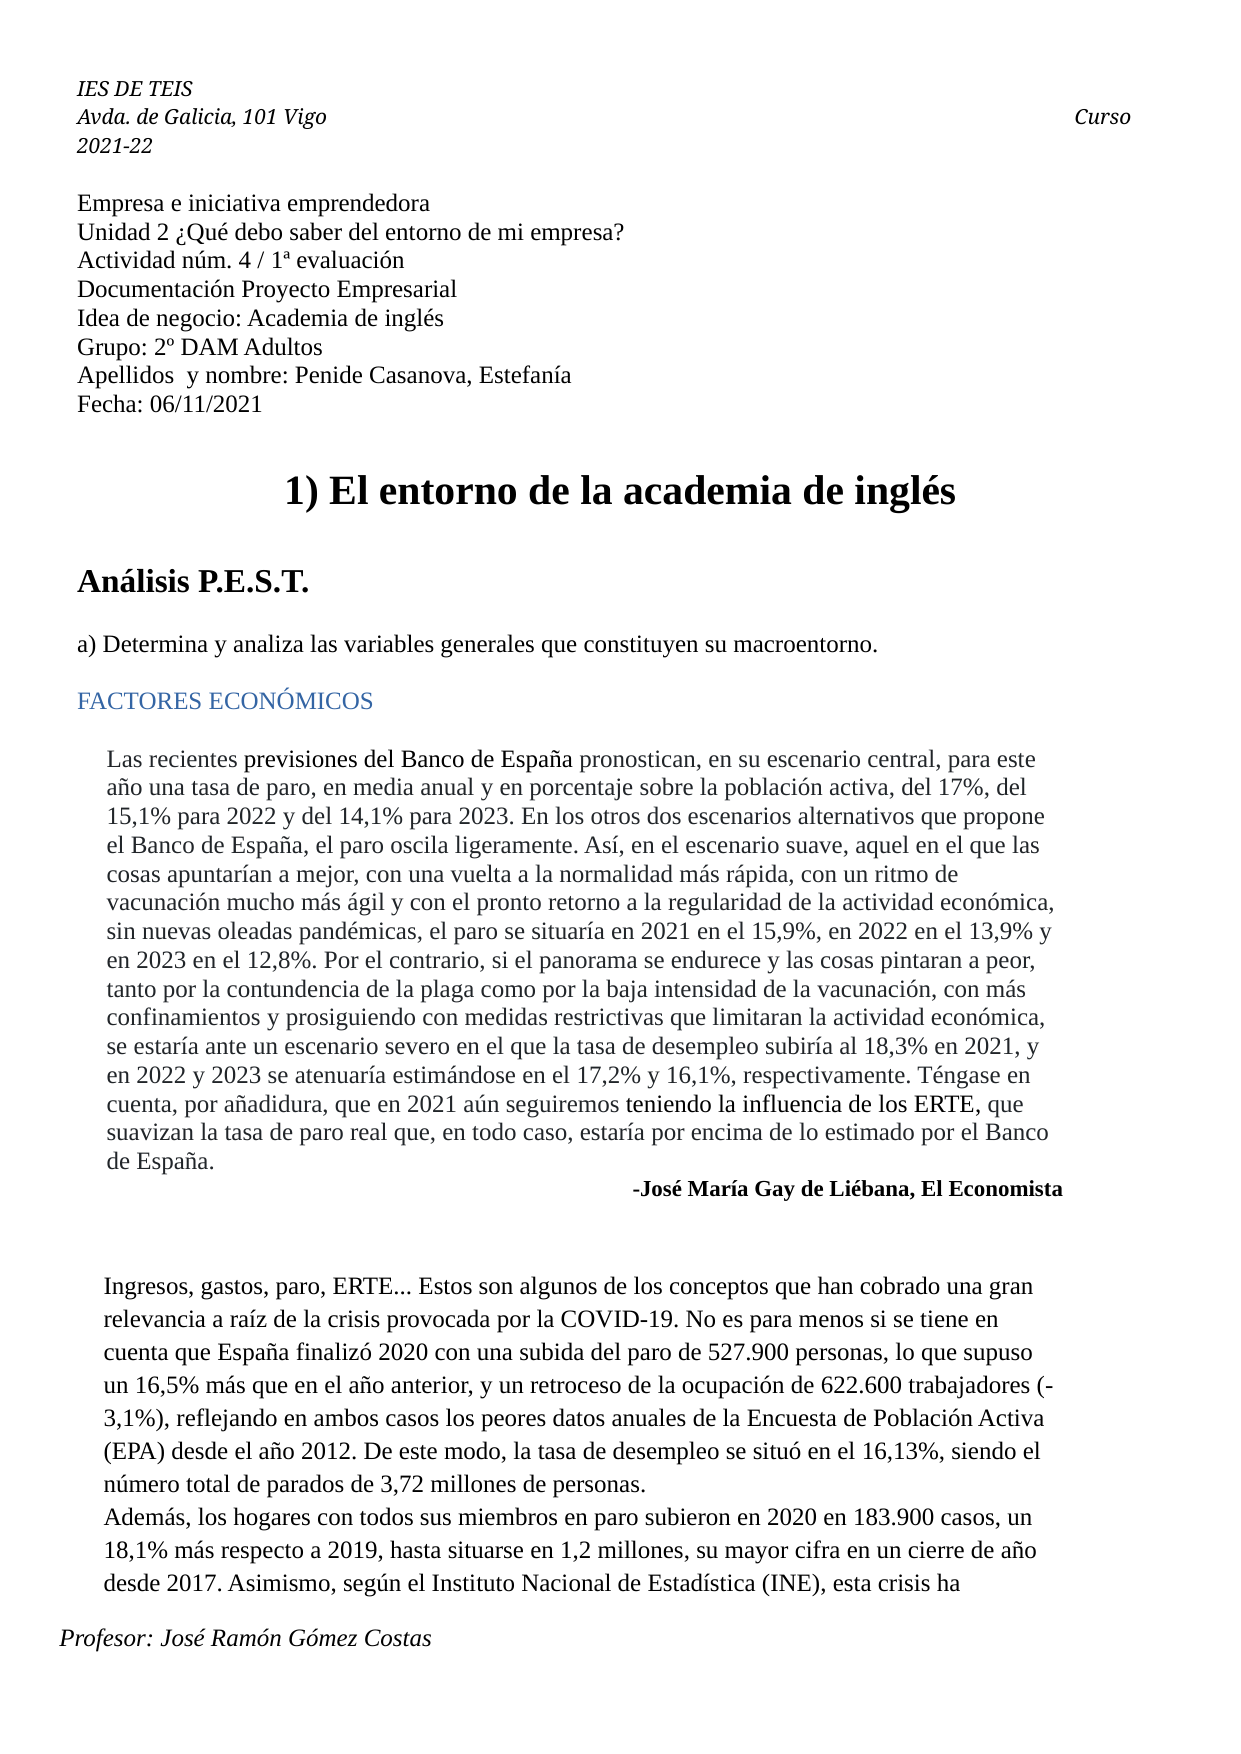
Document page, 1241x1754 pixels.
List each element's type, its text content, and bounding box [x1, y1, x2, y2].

text Unidad 2 ¿Qué debo saber del entorno de mi empresa? [77, 217, 1063, 245]
text Grupo: 2º DAM Adultos [77, 332, 1152, 360]
text Ingresos, gastos, paro, ERTE... Estos son algunos de los conceptos que han cobrado una gran relevancia a raíz de la crisis provocada por la COVID-19. No es para menos si se tiene en cuenta que España finalizó 2020 con una subida del paro de 527.900 personas, lo que supuso un 16,5% más que en el año anterior, y un retroceso de la ocupación de 622.600 trabajadores (- 3,1%), reflejando en ambos casos los peores datos anuales de la Encuesta de Población Activa (EPA) desde el año 2012. De este modo, la tasa de desempleo se situó en el 16,13%, siendo el número total de parados de 3,72 millones de personas. [59, 1271, 1063, 1498]
text Idea de negocio: Academia de inglés [77, 303, 1063, 332]
text 1) El entorno de la academia de inglés [177, 466, 1063, 514]
text Las recientes previsiones del Banco de España pronostican, en su escenario central, para este año una tasa de paro, en media anual y en porcentaje sobre la población activa, del 17%, del 15,1% para 2022 y del 14,1% para 2023. En los otros dos escenarios alternativos que propone el Banco de España, el paro oscila ligeramente. Así, en el escenario suave, aquel en el que las cosas apuntarían a mejor, con una vuelta a la normalidad más rápida, con un ritmo de vacunación mucho más ágil y con el pronto retorno a la regularidad de la actividad económica, sin nuevas oleadas pandémicas, el paro se situaría en 2021 en el 15,9%, en 2022 en el 13,9% y en 2023 en el 12,8%. Por el contrario, si el panorama se endurece y las cosas pintaran a peor, tanto por la contundencia de la plaga como por la baja intensidad de la vacunación, con más confinamientos y prosiguiendo con medidas restrictivas que limitaran la actividad económica, se estaría ante un escenario severo en el que la tasa de desempleo subiría al 18,3% en 2021, y en 2022 y 2023 se atenuaría estimándose en el 17,2% y 16,1%, respectivamente. Téngase en cuenta, por añadidura, que en 2021 aún seguiremos teniendo la influencia de los ERTE, que suavizan la tasa de paro real que, en todo caso, estaría por encima de lo estimado por el Banco de España. [106, 744, 1063, 1175]
text Análisis P.E.S.T. [77, 562, 1063, 600]
text FACTORES ECONÓMICOS [77, 686, 1063, 715]
list -José María Gay de Liébana, El Economista [114, 1175, 1063, 1201]
text Además, los hogares con todos sus miembros en paro subieron en 2020 en 183.900 casos, un 18,1% más respecto a 2019, hasta situarse en 1,2 millones, su mayor cifra en un cierre de año desde 2017. Asimismo, según el Instituto Nacional de Estadística (INE), esta crisis ha [59, 1502, 1063, 1597]
text Empresa e iniciativa emprendedora [77, 188, 1063, 217]
text a) Determina y analiza las variables generales que constituyen su macroentorno. [77, 629, 1063, 657]
text Fecha: 06/11/2021 [77, 389, 1152, 418]
text Apellidos y nombre: Penide Casanova, Estefanía [77, 360, 1152, 389]
text Actividad núm. 4 / 1ª evaluación [77, 245, 1063, 274]
text Documentación Proyecto Empresarial [77, 274, 1063, 303]
